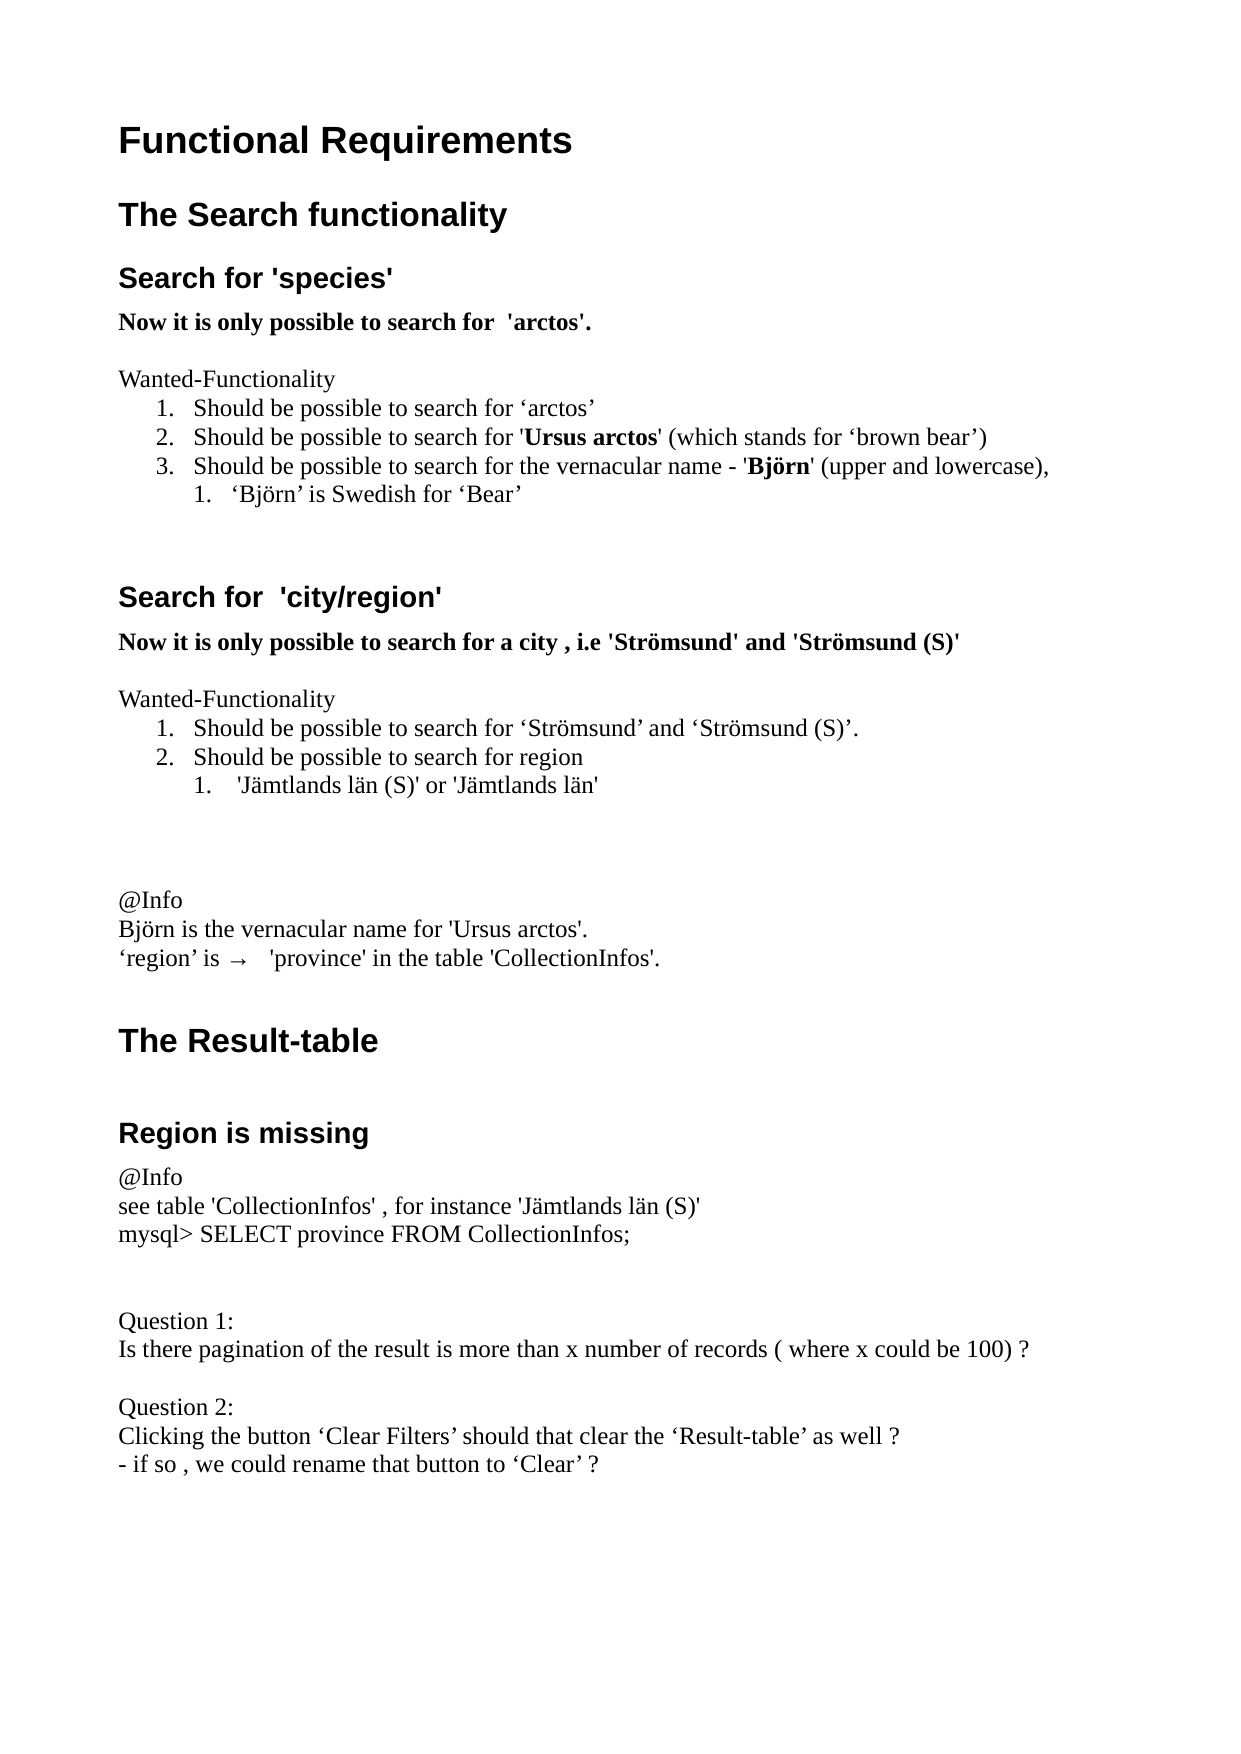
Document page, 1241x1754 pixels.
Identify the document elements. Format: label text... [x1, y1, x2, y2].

list Should be possible to search for 'Ursus arctos' (which stands for ‘brown bear’) [156, 422, 1122, 451]
list ‘Björn’ is Swedish for ‘Bear’ [193, 479, 1122, 508]
subtitle Region is missing [118, 1116, 1122, 1149]
text Question 1: [118, 1306, 1122, 1334]
list Should be possible to search for region [156, 742, 1122, 770]
text see table 'CollectionInfos' , for instance 'Jämtlands län (S)' [118, 1191, 1122, 1219]
text Now it is only possible to search for 'arctos'. [118, 307, 1122, 336]
text Wanted-Functionality [118, 684, 1122, 713]
text mysql> SELECT province FROM CollectionInfos; [118, 1219, 1122, 1248]
subtitle Search for 'city/region' [118, 580, 1122, 614]
text Björn is the vernacular name for 'Ursus arctos'. [118, 914, 1122, 943]
list Should be possible to search for ‘arctos’ [156, 393, 1122, 422]
text Clicking the button ‘Clear Filters’ should that clear the ‘Result-table’ as well ? [118, 1421, 1122, 1449]
subtitle The Search functionality [118, 195, 1122, 234]
text Is there pagination of the result is more than x number of records ( where x could be 100) ? [118, 1334, 1122, 1363]
text Question 2: [118, 1392, 1122, 1421]
subtitle Search for 'species' [118, 261, 1122, 294]
subtitle The Result-table [118, 1021, 1122, 1060]
list Should be possible to search for ‘Strömsund’ and ‘Strömsund (S)’. [156, 713, 1122, 742]
list Should be possible to search for the vernacular name - 'Björn' (upper and lowercase), [156, 451, 1122, 479]
text @Info [118, 885, 1122, 914]
text Wanted-Functionality [118, 364, 1122, 393]
text - if so , we could rename that button to ‘Clear’ ? [118, 1449, 1122, 1478]
list 'Jämtlands län (S)' or 'Jämtlands län' [193, 770, 1122, 799]
text ‘region’ is → 'province' in the table 'CollectionInfos'. [118, 943, 1122, 972]
subtitle Functional Requirements [118, 118, 1122, 162]
text @Info [118, 1162, 1122, 1191]
text Now it is only possible to search for a city , i.e 'Strömsund' and 'Strömsund (S)' [118, 627, 1122, 655]
